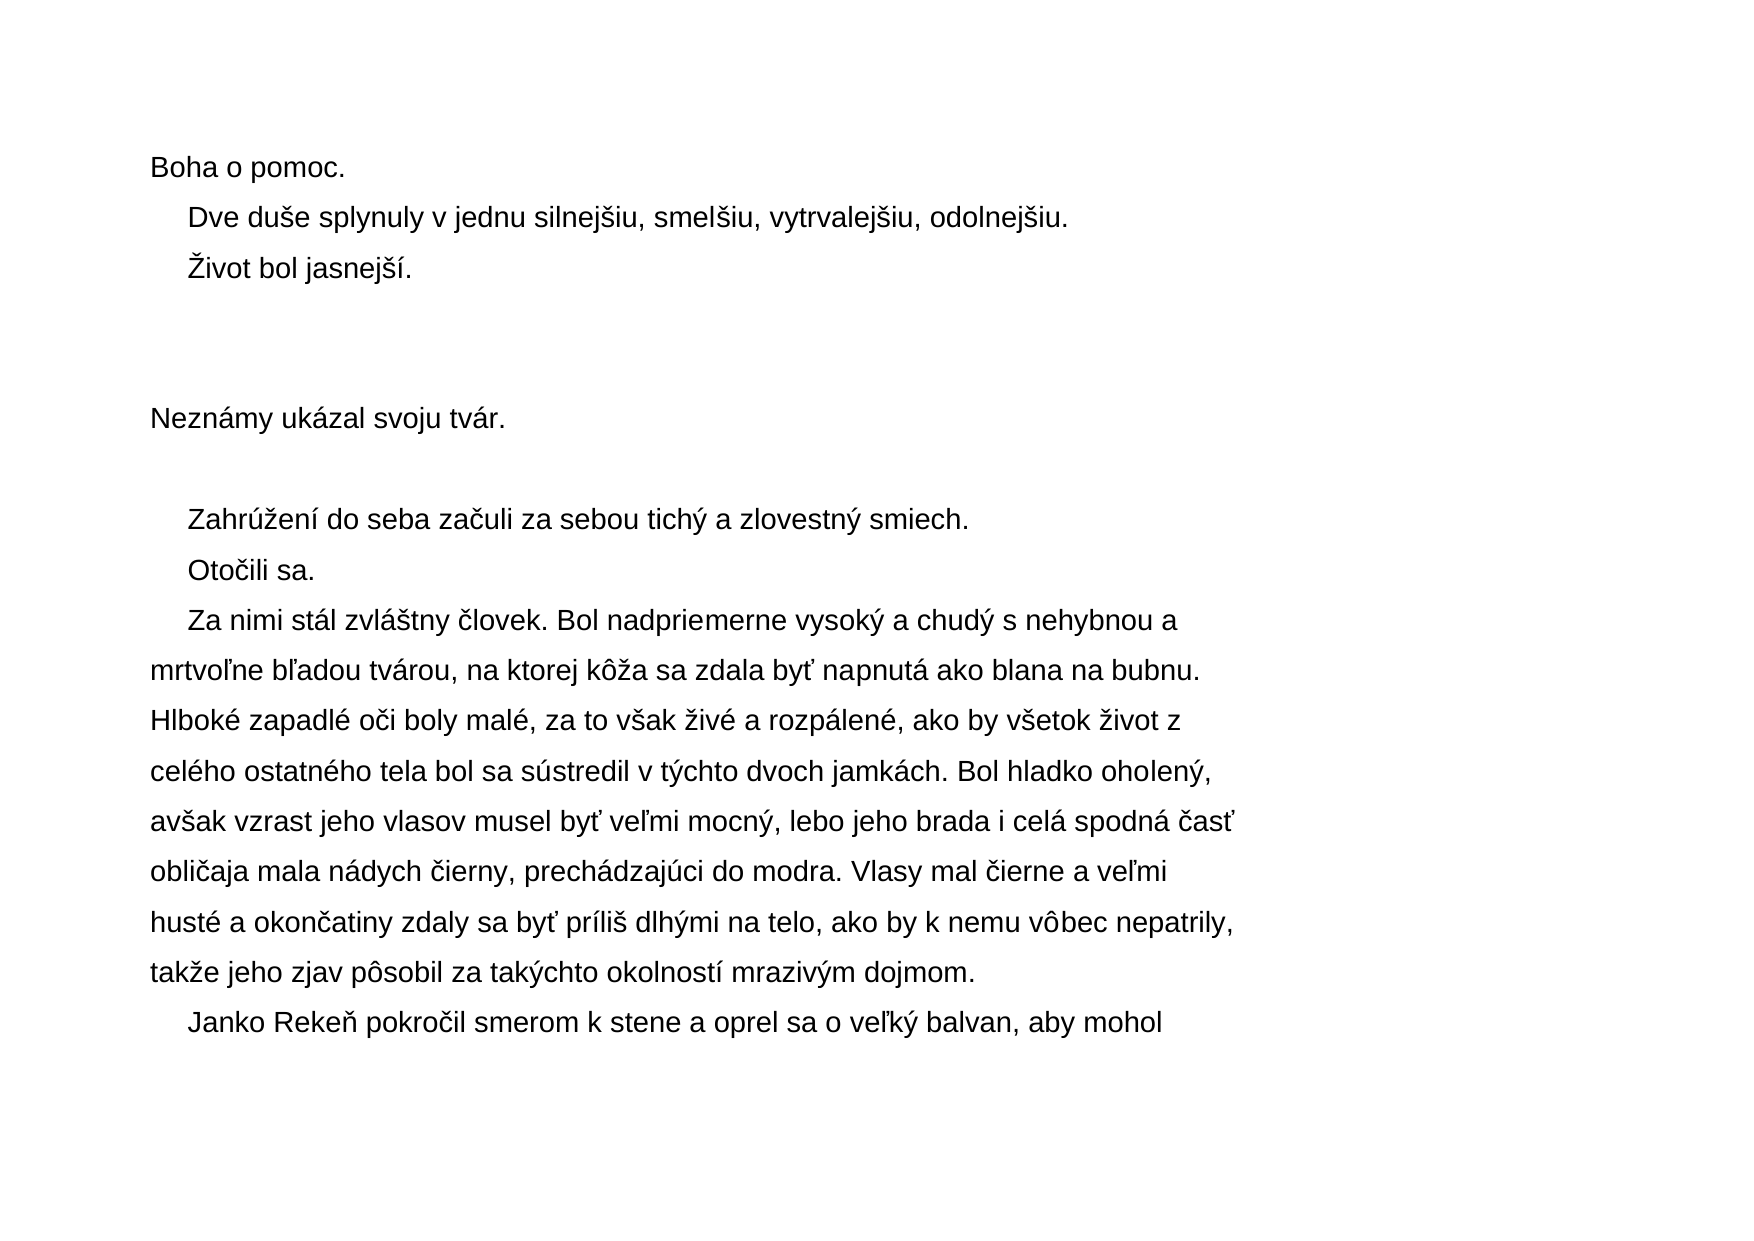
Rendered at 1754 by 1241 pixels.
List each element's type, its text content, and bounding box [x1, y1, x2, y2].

subtitle Neznámy ukázal svoju tvár. [150, 402, 1243, 435]
text Život bol jasnejší. [150, 251, 1243, 284]
text Dve duše splynuly v jednu silnejšiu, smel­šiu, vytrvalejšiu, odolnejšiu. [150, 200, 1243, 234]
text Zahrúžení do seba začuli za sebou tichý a zlovestný smiech. [150, 502, 1243, 536]
text Otočili sa. [150, 552, 1243, 586]
text Janko Rekeň pokročil smerom k stene a oprel sa o veľký balvan, aby mohol [150, 1005, 1243, 1039]
text Boha o pomoc. [150, 150, 1243, 183]
text Za nimi stál zvláštny človek. Bol nadprie­merne vysoký a chudý s nehybnou a mrtvoľne bľadou tvárou, na ktorej kôža sa zdala byť na­pnutá ako blana na bubnu. Hlboké zapadlé oči boly malé, za to však živé a rozpálené, ako by všetok život z celého ostatného tela bol sa sú­stredil v týchto dvoch jamkách. Bol hladko oho­lený, avšak vzrast jeho vlasov musel byť veľmi mocný, lebo jeho brada i celá spodná časť ob­ličaja mala nádych čierny, prechádzajúci do modra. Vlasy mal čierne a veľmi husté a okončatiny zdaly sa byť príliš dlhými na telo, ako by k nemu vô­bec nepatrily, takže jeho zjav pôsobil za takýchto okolností mrazivým dojmom. [150, 603, 1243, 988]
